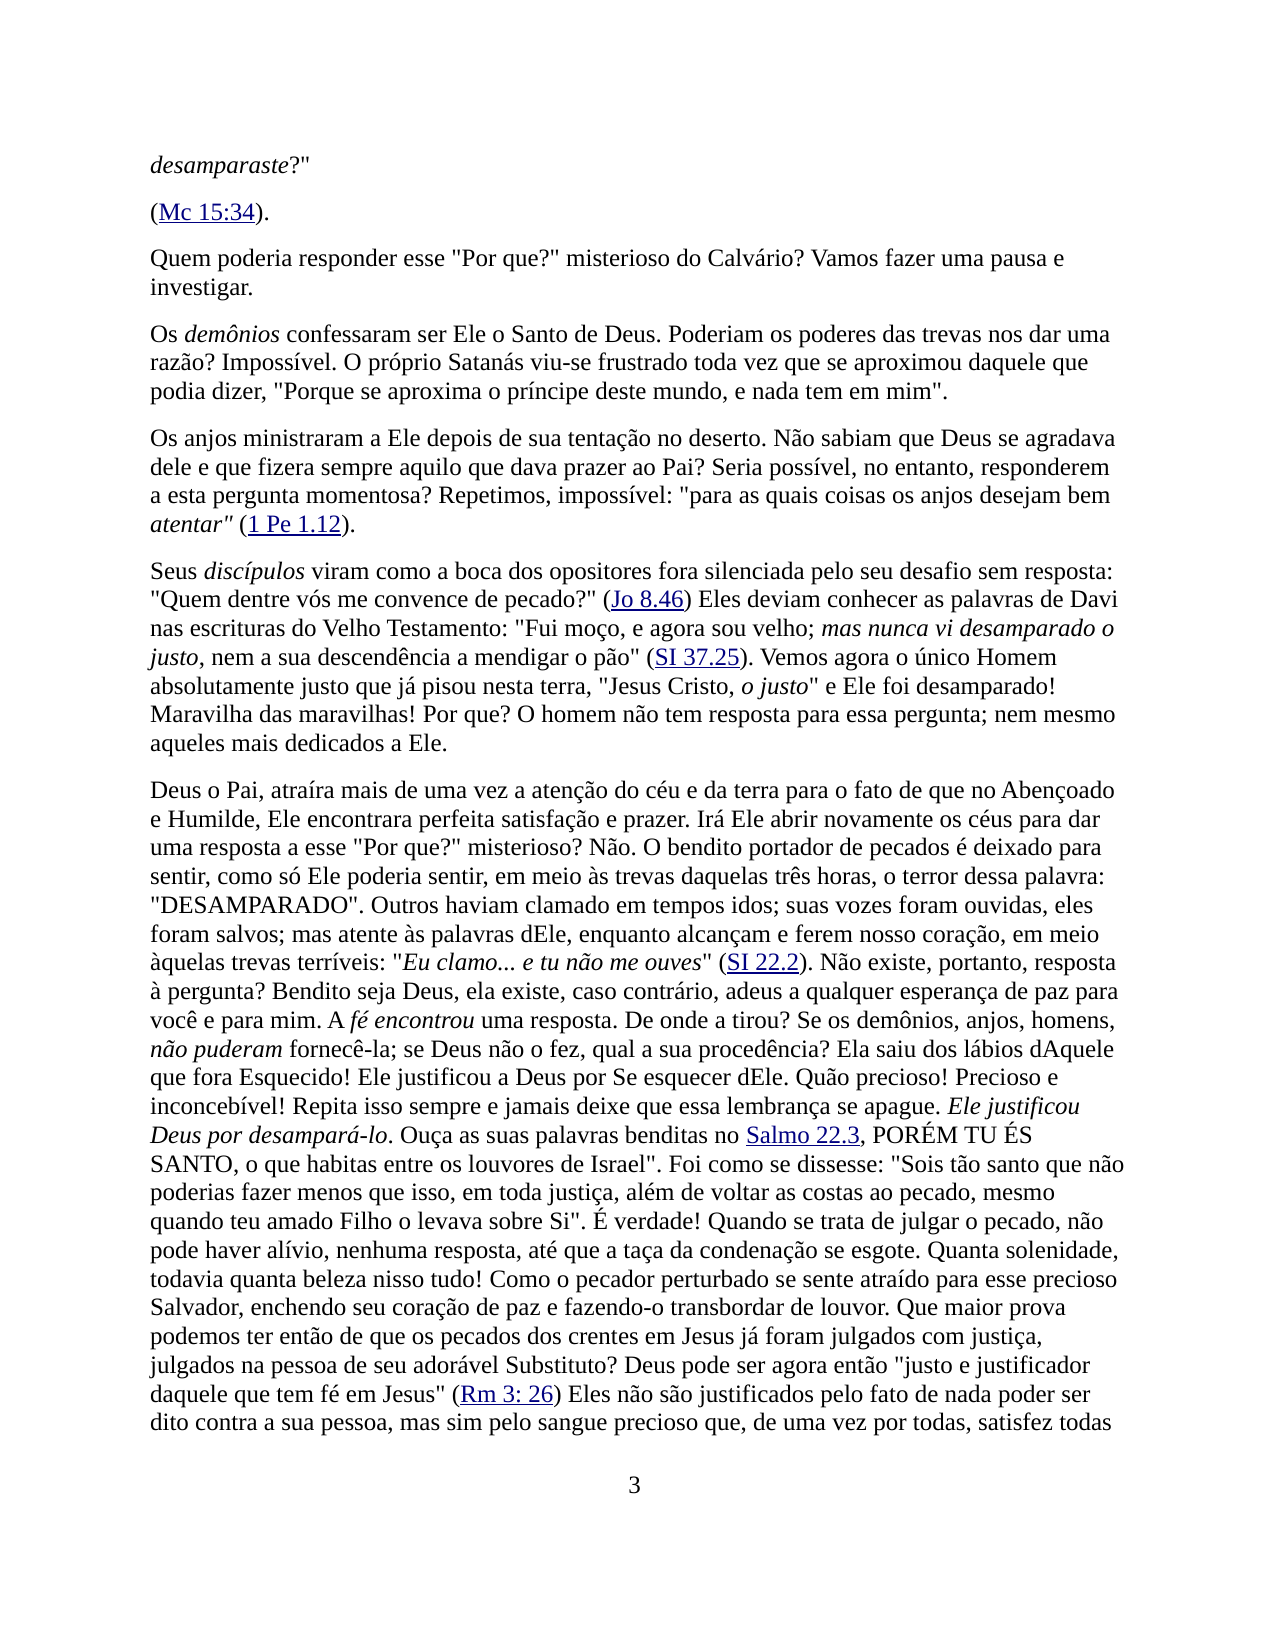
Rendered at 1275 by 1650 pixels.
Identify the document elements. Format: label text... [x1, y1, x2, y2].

text (Mc 15:34). [150, 197, 1125, 225]
text Quem poderia responder esse "Por que?" misterioso do Calvário? Vamos fazer uma pausa e investigar. [150, 243, 1125, 301]
text Os anjos ministraram a Ele depois de sua tentação no deserto. Não sabiam que Deus se agradava dele e que fizera sempre aquilo que dava prazer ao Pai? Seria possível, no entanto, responderem a esta pergunta momentosa? Repetimos, impossível: "para as quais coisas os anjos desejam bem atentar" (1 Pe 1.12). [150, 423, 1125, 538]
text Seus discípulos viram como a boca dos opositores fora silenciada pelo seu desafio sem resposta: "Quem dentre vós me convence de pecado?" (Jo 8.46) Eles deviam conhecer as palavras de Davi nas escrituras do Velho Testamento: "Fui moço, e agora sou velho; mas nunca vi desamparado o justo, nem a sua descendência a mendigar o pão" (SI 37.25). Vemos agora o único Homem absolutamente justo que já pisou nesta terra, "Jesus Cristo, o justo" e Ele foi desamparado! Maravilha das maravilhas! Por que? O homem não tem resposta para essa pergunta; nem mesmo aqueles mais dedicados a Ele. [150, 556, 1125, 757]
text desamparaste?" [150, 150, 1125, 179]
text Deus o Pai, atraíra mais de uma vez a atenção do céu e da terra para o fato de que no Abençoado e Humilde, Ele encontrara perfeita satisfação e prazer. Irá Ele abrir novamente os céus para dar uma resposta a esse "Por que?" misterioso? Não. O bendito portador de pecados é deixado para sentir, como só Ele poderia sentir, em meio às trevas daquelas três horas, o terror dessa palavra: "DESAMPARADO". Outros haviam clamado em tempos idos; suas vozes foram ouvidas, eles foram salvos; mas atente às palavras dEle, enquanto alcançam e ferem nosso coração, em meio àquelas trevas terríveis: "Eu clamo... e tu não me ouves" (SI 22.2). Não existe, portanto, resposta à pergunta? Bendito seja Deus, ela existe, caso contrário, adeus a qualquer esperança de paz para você e para mim. A fé encontrou uma resposta. De onde a tirou? Se os demônios, anjos, homens, não puderam fornecê-la; se Deus não o fez, qual a sua procedência? Ela saiu dos lábios dAquele que fora Esquecido! Ele justificou a Deus por Se esquecer dEle. Quão precioso! Precioso e inconcebível! Repita isso sempre e jamais deixe que essa lembrança se apague. Ele justificou Deus por desampará-lo. Ouça as suas palavras benditas no Salmo 22.3, PORÉM TU ÉS SANTO, o que habitas entre os louvores de Israel". Foi como se dissesse: "Sois tão santo que não poderias fazer menos que isso, em toda justiça, além de voltar as costas ao pecado, mesmo quando teu amado Filho o levava sobre Si". É verdade! Quando se trata de julgar o pecado, não pode haver alívio, nenhuma resposta, até que a taça da condenação se esgote. Quanta solenidade, todavia quanta beleza nisso tudo! Como o pecador perturbado se sente atraído para esse precioso Salvador, enchendo seu coração de paz e fazendo-o transbordar de louvor. Que maior prova podemos ter então de que os pecados dos crentes em Jesus já foram julgados com justiça, julgados na pessoa de seu adorável Substituto? Deus pode ser agora então "justo e justificador daquele que tem fé em Jesus" (Rm 3: 26) Eles não são justificados pelo fato de nada poder ser dito contra a sua pessoa, mas sim pelo sangue precioso que, de uma vez por todas, satisfez todas [150, 775, 1125, 1436]
text Os demônios confessaram ser Ele o Santo de Deus. Poderiam os poderes das trevas nos dar uma razão? Impossível. O próprio Satanás viu-se frustrado toda vez que se aproximou daquele que podia dizer, "Porque se aproxima o príncipe deste mundo, e nada tem em mim". [150, 319, 1125, 405]
